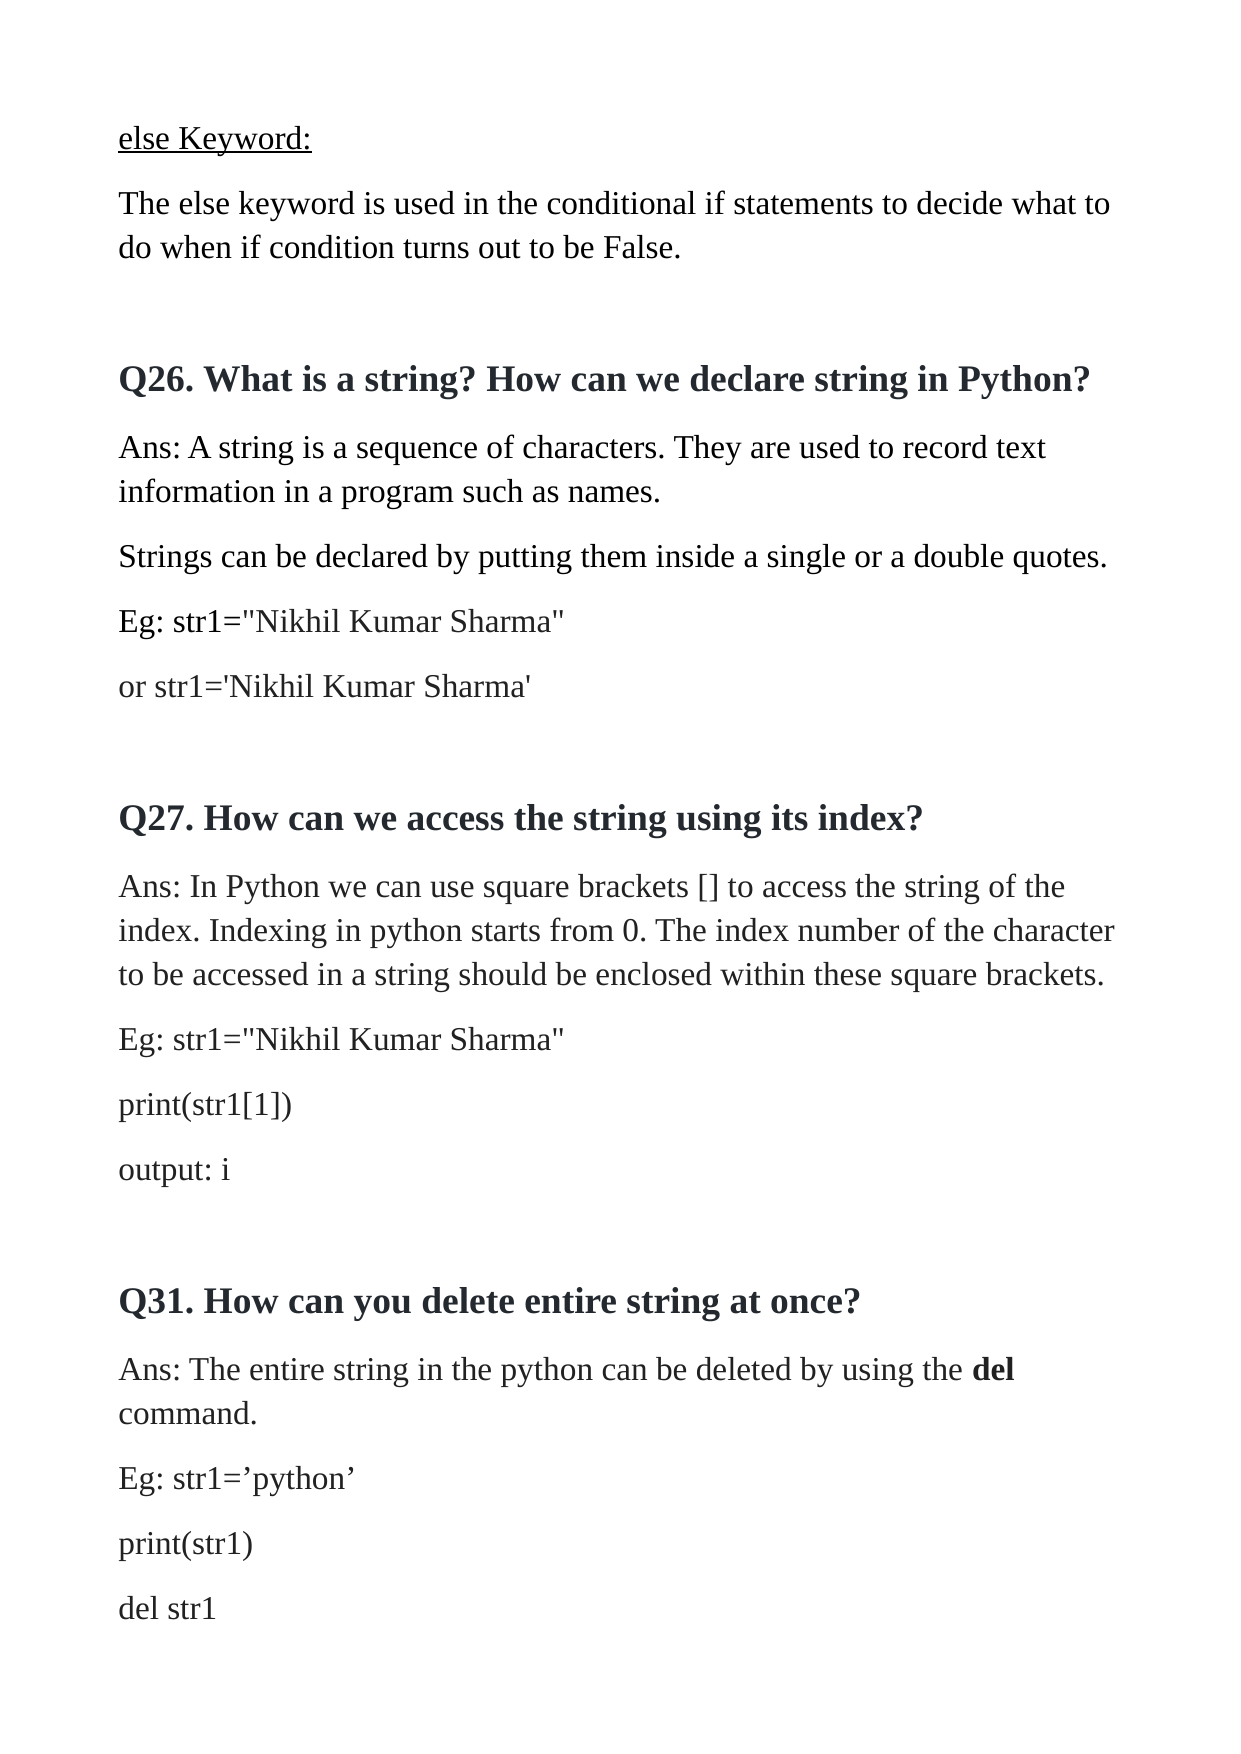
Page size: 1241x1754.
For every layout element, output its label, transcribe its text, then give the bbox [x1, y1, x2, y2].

text Q27. How can we access the string using its index? [118, 796, 1122, 839]
text Eg: str1="Nikhil Kumar Sharma" [118, 1019, 1122, 1058]
text Ans: The entire string in the python can be deleted by using the del command. [118, 1349, 1122, 1432]
text or str1='Nikhil Kumar Sharma' [118, 666, 1122, 704]
text Eg: str1="Nikhil Kumar Sharma" [118, 601, 1122, 639]
text Eg: str1=’python’ [118, 1458, 1122, 1497]
text Strings can be declared by putting them inside a single or a double quotes. [118, 536, 1122, 574]
text Q31. How can you delete entire string at once? [118, 1279, 1122, 1322]
text output: i [118, 1149, 1122, 1187]
text print(str1) [118, 1523, 1122, 1561]
text Ans: In Python we can use square brackets [] to access the string of the index. Indexing in python starts from 0. The index number of the character to be accessed in a string should be enclosed within these square brackets. [118, 866, 1122, 993]
text del str1 [118, 1588, 1122, 1626]
text print(str1[1]) [118, 1084, 1122, 1122]
text else Keyword: [118, 118, 1122, 156]
text Q26. What is a string? How can we declare string in Python? [118, 357, 1122, 400]
text Ans: A string is a sequence of characters. They are used to record text information in a program such as names. [118, 427, 1122, 510]
text The else keyword is used in the conditional if statements to decide what to do when if condition turns out to be False. [118, 183, 1122, 265]
